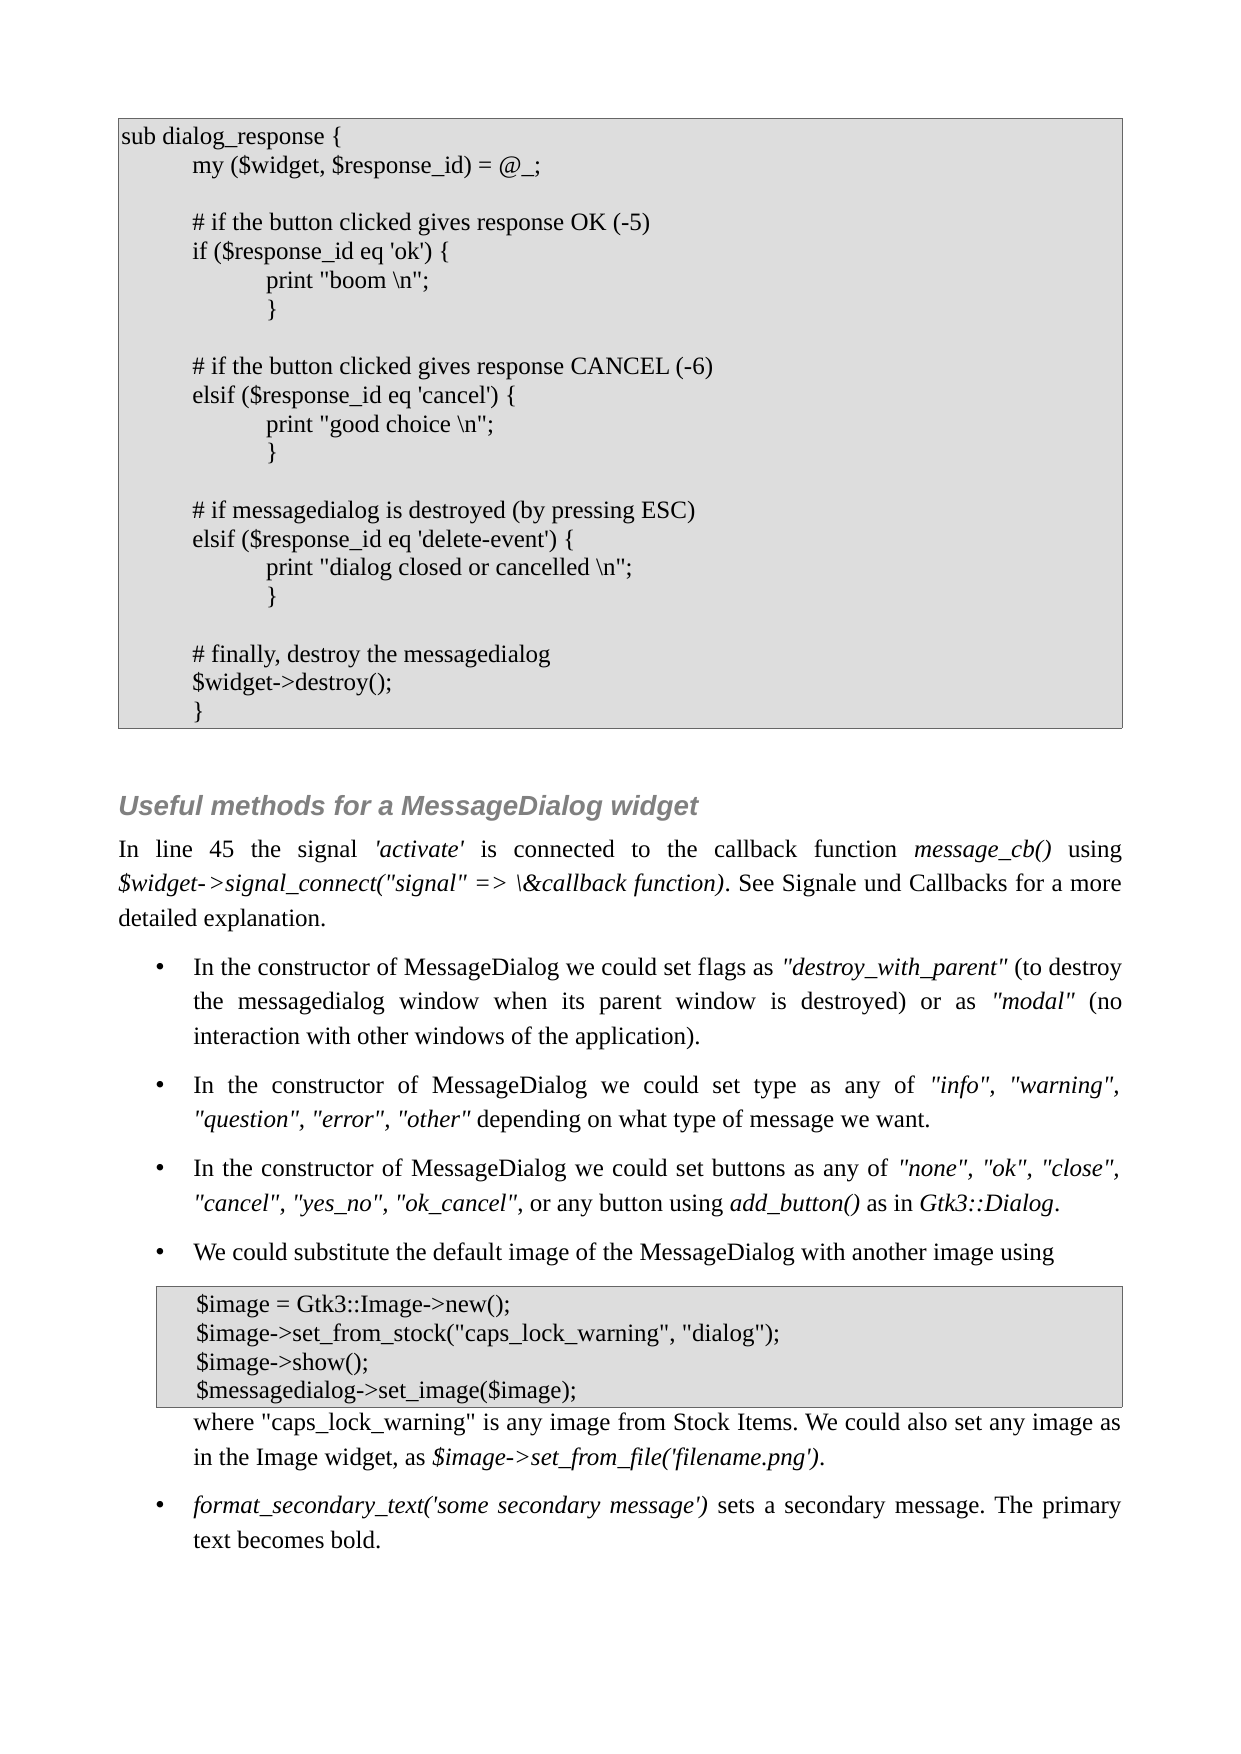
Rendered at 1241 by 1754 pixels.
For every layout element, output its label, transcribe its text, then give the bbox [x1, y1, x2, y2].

text # if the button clicked gives response CANCEL (-6) [119, 348, 1122, 377]
list In the constructor of MessageDialog we could set flags as "destroy_with_parent" (to destroy the messagedialog window when its parent window is destroyed) or as "modal" (no interaction with other windows of the application). [156, 952, 1122, 1049]
text print "good choice \n"; [119, 406, 1122, 434]
text print "boom \n"; [119, 262, 1122, 291]
text # if messagedialog is destroyed (by pressing ESC) [119, 492, 1122, 521]
text elsif ($response_id eq 'delete-event') { [119, 521, 1122, 549]
text if ($response_id eq 'ok') { [119, 233, 1122, 262]
list In the constructor of MessageDialog we could set type as any of "info", "warning", "question", "error", "other" depending on what type of message we want. [156, 1070, 1122, 1133]
text # finally, destroy the messagedialog [119, 636, 1122, 664]
text } [119, 693, 1122, 728]
text my ($widget, $response_id) = @_; [119, 147, 1122, 176]
text elsif ($response_id eq 'cancel') { [119, 377, 1122, 406]
text } [119, 434, 1122, 463]
text # if the button clicked gives response OK (-5) [119, 204, 1122, 233]
list format_secondary_text('some secondary message') sets a secondary message. The primary text becomes bold. [156, 1491, 1122, 1554]
list We could substitute the default image of the MessageDialog with another image using [156, 1237, 1122, 1266]
list $image->show(); [157, 1343, 1122, 1372]
list In the constructor of MessageDialog we could set buttons as any of "none", "ok", "close", "cancel", "yes_no", "ok_cancel", or any button using add_button() as in Gtk3::Dialog. [156, 1153, 1122, 1217]
text print "dialog closed or cancelled \n"; [119, 549, 1122, 578]
text $widget->destroy(); [119, 664, 1122, 693]
text sub dialog_response { [119, 119, 1122, 147]
list where "caps_lock_warning" is any image from Stock Items. We could also set any image as in the Image widget, as $image->set_from_file('filename.png'). [156, 1408, 1122, 1470]
text } [119, 578, 1122, 607]
list $image->set_from_stock("caps_lock_warning", "dialog"); [157, 1315, 1122, 1343]
subtitle Useful methods for a MessageDialog widget [118, 789, 1122, 821]
list $messagedialog->set_image($image); [157, 1372, 1122, 1407]
text } [119, 291, 1122, 319]
text In line 45 the signal 'activate' is connected to the callback function message_cb() using $widget‑>signal_connect("signal" => \&callback function). See Signale und Callbacks for a more detailed explanation. [118, 834, 1122, 932]
list $image = Gtk3::Image->new(); [157, 1287, 1122, 1315]
